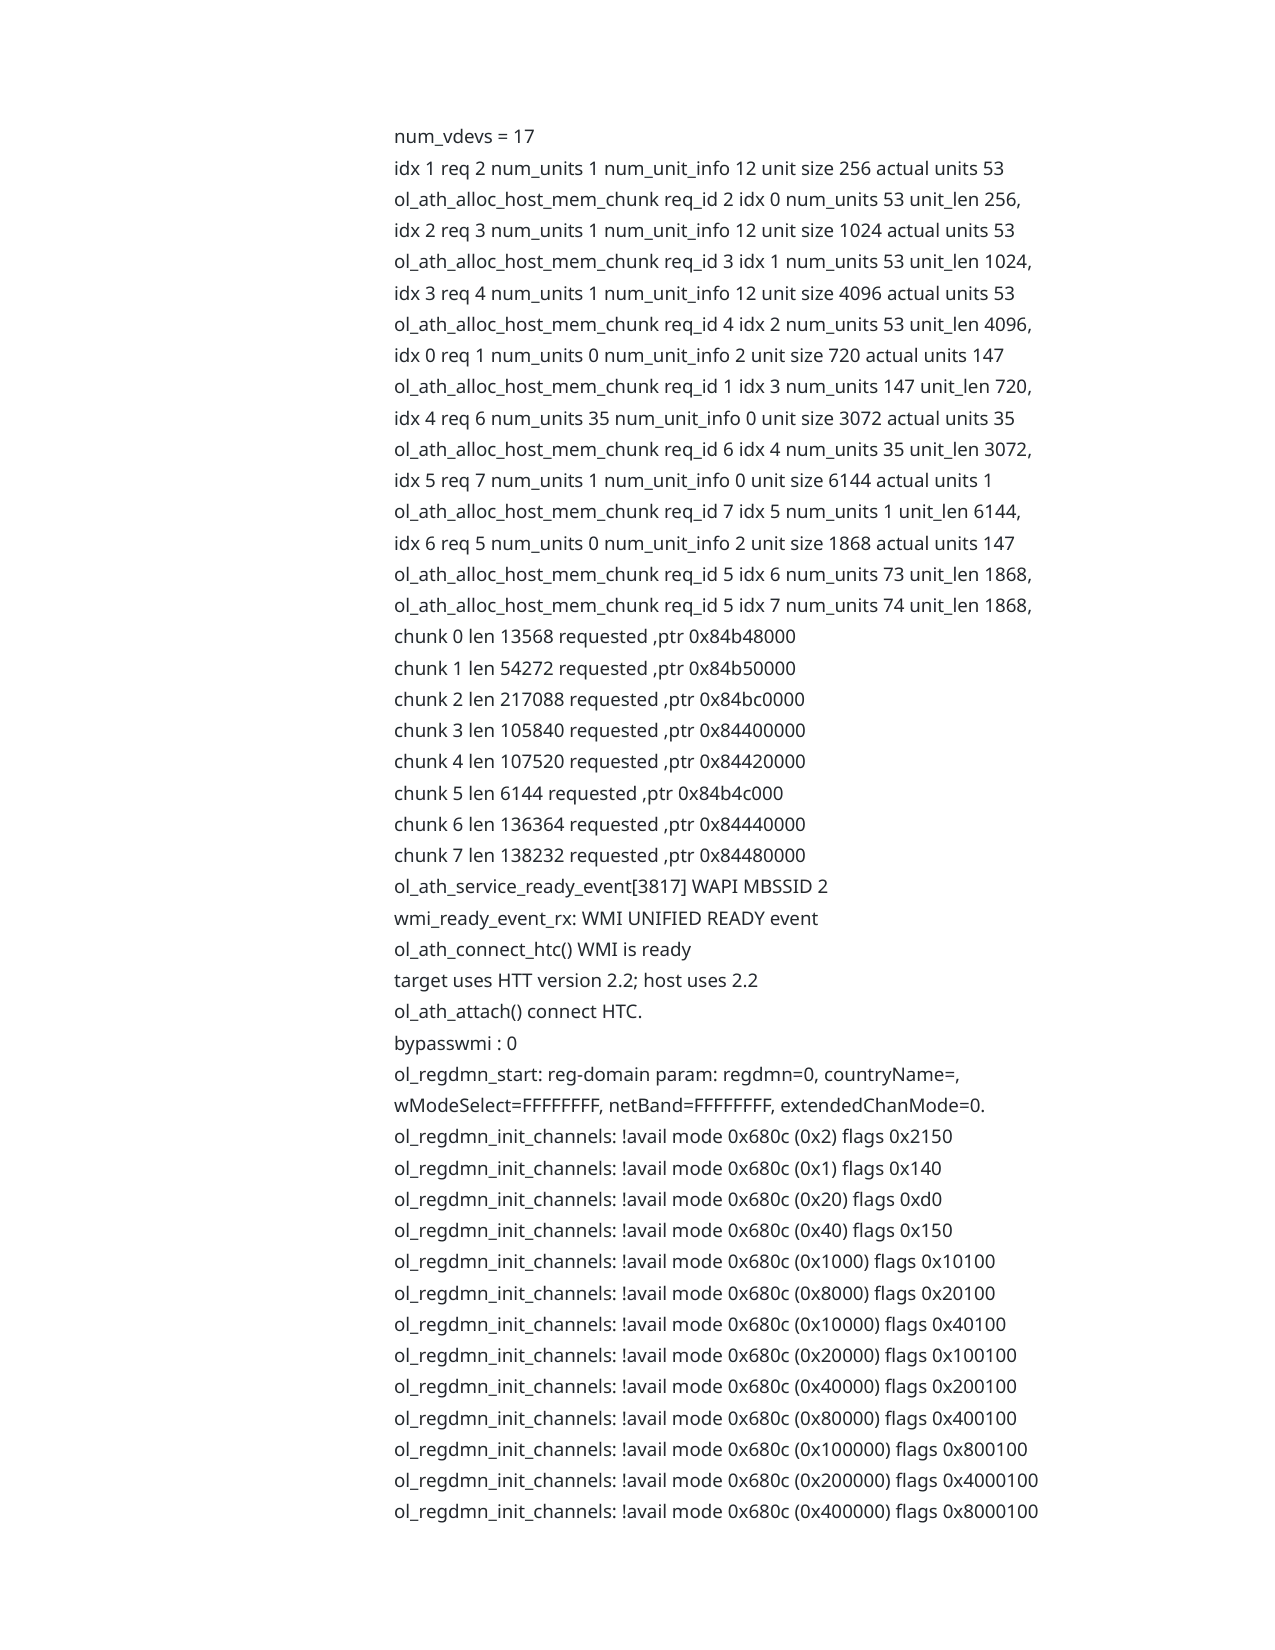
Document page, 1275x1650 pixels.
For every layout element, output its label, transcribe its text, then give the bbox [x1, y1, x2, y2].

table_cell ol_ath_alloc_host_mem_chunk req_id 3 idx 1 num_units 53 unit_len 1024, [394, 243, 1157, 274]
table_cell [118, 712, 394, 743]
table_cell [118, 1431, 394, 1462]
table_cell [118, 1274, 394, 1306]
table_cell [118, 1493, 394, 1524]
table_cell idx 0 req 1 num_units 0 num_unit_info 2 unit size 720 actual units 147 [394, 337, 1157, 368]
table_cell ol_regdmn_init_channels: !avail mode 0x680c (0x1000) flags 0x10100 [394, 1243, 1157, 1274]
table_cell [118, 774, 394, 806]
table_cell ol_regdmn_init_channels: !avail mode 0x680c (0x40) flags 0x150 [394, 1212, 1157, 1243]
table_cell chunk 7 len 138232 requested ,ptr 0x84480000 [394, 837, 1157, 868]
table_cell target uses HTT version 2.2; host uses 2.2 [394, 962, 1157, 993]
table_cell [118, 212, 394, 243]
table_cell [118, 1399, 394, 1431]
table_cell [118, 149, 394, 181]
table_cell [118, 399, 394, 431]
table_cell [118, 493, 394, 524]
table_cell [118, 899, 394, 931]
table_cell ol_regdmn_init_channels: !avail mode 0x680c (0x20) flags 0xd0 [394, 1181, 1157, 1212]
table_cell [118, 962, 394, 993]
table_cell ol_ath_alloc_host_mem_chunk req_id 2 idx 0 num_units 53 unit_len 256, [394, 181, 1157, 212]
table_cell ol_regdmn_init_channels: !avail mode 0x680c (0x40000) flags 0x200100 [394, 1368, 1157, 1399]
table_cell [118, 431, 394, 462]
table_cell [118, 524, 394, 556]
table_cell [118, 587, 394, 618]
table_cell [118, 931, 394, 962]
table_cell num_vdevs = 17 [394, 118, 1157, 149]
table_cell ol_ath_alloc_host_mem_chunk req_id 6 idx 4 num_units 35 unit_len 3072, [394, 431, 1157, 462]
table_cell [118, 1024, 394, 1056]
table_cell ol_regdmn_start: reg-domain param: regdmn=0, countryName=, wModeSelect=FFFFFFFF, netBand=FFFFFFFF, extendedChanMode=0. [394, 1056, 1157, 1118]
table_cell ol_ath_alloc_host_mem_chunk req_id 7 idx 5 num_units 1 unit_len 6144, [394, 493, 1157, 524]
table_cell idx 5 req 7 num_units 1 num_unit_info 0 unit size 6144 actual units 1 [394, 462, 1157, 493]
table_cell chunk 6 len 136364 requested ,ptr 0x84440000 [394, 806, 1157, 837]
table_cell ol_ath_attach() connect HTC. [394, 993, 1157, 1024]
table_cell ol_ath_connect_htc() WMI is ready [394, 931, 1157, 962]
table_cell [118, 181, 394, 212]
table_cell [118, 743, 394, 774]
table_cell ol_ath_alloc_host_mem_chunk req_id 4 idx 2 num_units 53 unit_len 4096, [394, 306, 1157, 337]
table_cell [118, 243, 394, 274]
table_cell ol_regdmn_init_channels: !avail mode 0x680c (0x80000) flags 0x400100 [394, 1399, 1157, 1431]
table_cell [118, 1118, 394, 1149]
table_cell [118, 462, 394, 493]
table_cell [118, 118, 394, 149]
table_cell [118, 1149, 394, 1181]
table_cell [118, 868, 394, 899]
table_cell [118, 837, 394, 868]
table_cell ol_ath_alloc_host_mem_chunk req_id 5 idx 7 num_units 74 unit_len 1868, [394, 587, 1157, 618]
table_cell [118, 306, 394, 337]
table_cell chunk 1 len 54272 requested ,ptr 0x84b50000 [394, 649, 1157, 681]
table_cell idx 1 req 2 num_units 1 num_unit_info 12 unit size 256 actual units 53 [394, 149, 1157, 181]
table_cell ol_regdmn_init_channels: !avail mode 0x680c (0x10000) flags 0x40100 [394, 1306, 1157, 1337]
table_cell [118, 1306, 394, 1337]
table_cell [118, 1462, 394, 1493]
table_cell ol_ath_alloc_host_mem_chunk req_id 1 idx 3 num_units 147 unit_len 720, [394, 368, 1157, 399]
table_cell [118, 1181, 394, 1212]
table_cell chunk 0 len 13568 requested ,ptr 0x84b48000 [394, 618, 1157, 649]
table_cell ol_ath_service_ready_event[3817] WAPI MBSSID 2 [394, 868, 1157, 899]
table_cell ol_regdmn_init_channels: !avail mode 0x680c (0x400000) flags 0x8000100 [394, 1493, 1157, 1524]
table_cell [118, 618, 394, 649]
table_cell [118, 337, 394, 368]
table_cell [118, 1337, 394, 1368]
table_cell chunk 4 len 107520 requested ,ptr 0x84420000 [394, 743, 1157, 774]
table_cell idx 3 req 4 num_units 1 num_unit_info 12 unit size 4096 actual units 53 [394, 274, 1157, 306]
table_cell bypasswmi : 0 [394, 1024, 1157, 1056]
table_cell [118, 806, 394, 837]
table_cell idx 6 req 5 num_units 0 num_unit_info 2 unit size 1868 actual units 147 [394, 524, 1157, 556]
table_cell ol_regdmn_init_channels: !avail mode 0x680c (0x20000) flags 0x100100 [394, 1337, 1157, 1368]
table_cell ol_ath_alloc_host_mem_chunk req_id 5 idx 6 num_units 73 unit_len 1868, [394, 556, 1157, 587]
table_cell ol_regdmn_init_channels: !avail mode 0x680c (0x8000) flags 0x20100 [394, 1274, 1157, 1306]
table_cell [118, 649, 394, 681]
table_cell [118, 1212, 394, 1243]
table_cell ol_regdmn_init_channels: !avail mode 0x680c (0x2) flags 0x2150 [394, 1118, 1157, 1149]
table_cell wmi_ready_event_rx: WMI UNIFIED READY event [394, 899, 1157, 931]
table_cell [118, 1243, 394, 1274]
table_cell ol_regdmn_init_channels: !avail mode 0x680c (0x100000) flags 0x800100 [394, 1431, 1157, 1462]
table_cell [118, 1368, 394, 1399]
table_cell ol_regdmn_init_channels: !avail mode 0x680c (0x200000) flags 0x4000100 [394, 1462, 1157, 1493]
table_cell idx 2 req 3 num_units 1 num_unit_info 12 unit size 1024 actual units 53 [394, 212, 1157, 243]
table_cell [118, 274, 394, 306]
table_cell chunk 2 len 217088 requested ,ptr 0x84bc0000 [394, 681, 1157, 712]
table_cell idx 4 req 6 num_units 35 num_unit_info 0 unit size 3072 actual units 35 [394, 399, 1157, 431]
table_cell chunk 5 len 6144 requested ,ptr 0x84b4c000 [394, 774, 1157, 806]
table_cell chunk 3 len 105840 requested ,ptr 0x84400000 [394, 712, 1157, 743]
table_cell ol_regdmn_init_channels: !avail mode 0x680c (0x1) flags 0x140 [394, 1149, 1157, 1181]
table_cell [118, 993, 394, 1024]
table_cell [118, 556, 394, 587]
table_cell [118, 368, 394, 399]
table_cell [118, 681, 394, 712]
table_cell [118, 1056, 394, 1118]
